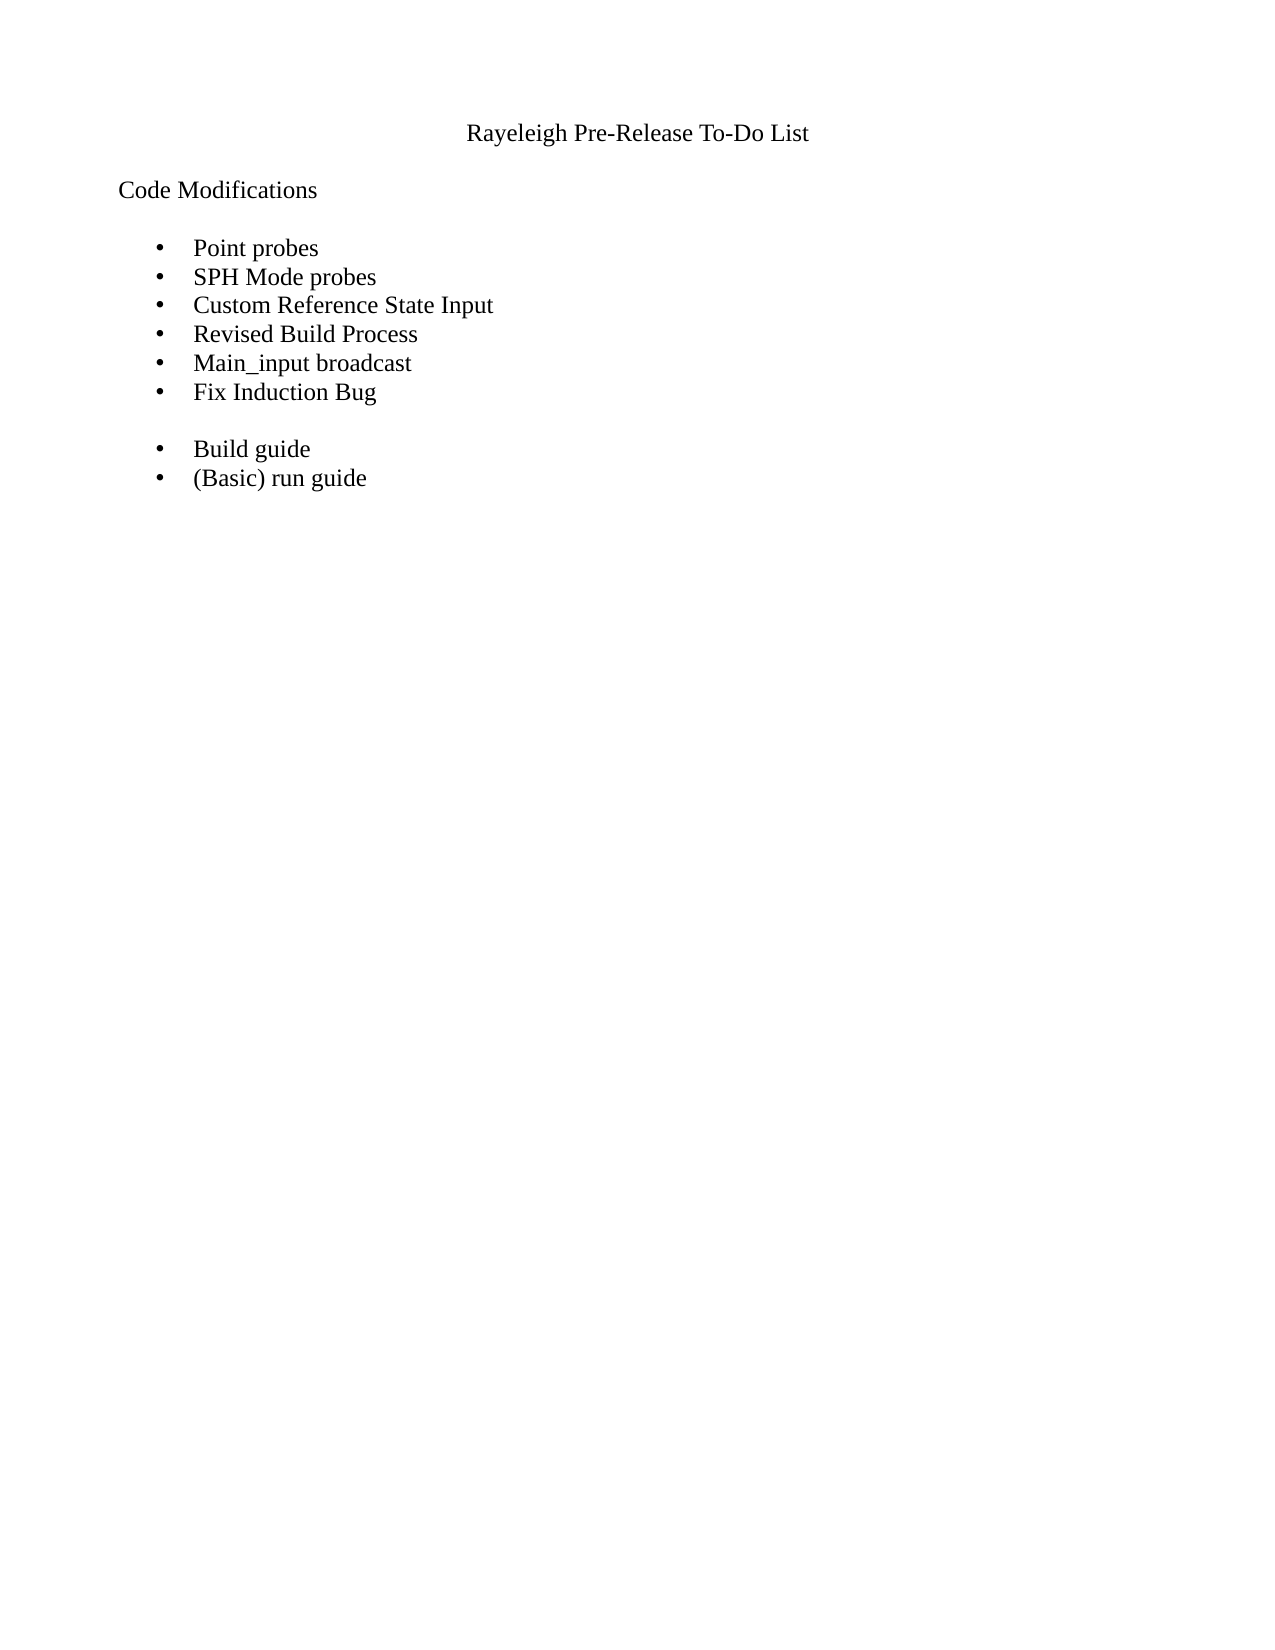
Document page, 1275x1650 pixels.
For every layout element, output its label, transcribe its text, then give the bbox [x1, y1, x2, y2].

list SPH Mode probes [156, 262, 1157, 291]
list Point probes [156, 233, 1157, 262]
list Fix Induction Bug [156, 377, 1157, 406]
list Main_input broadcast [156, 348, 1157, 377]
list (Basic) run guide [156, 463, 1157, 492]
list Revised Build Process [156, 319, 1157, 348]
list Custom Reference State Input [156, 291, 1157, 319]
text Code Modifications [118, 176, 1157, 204]
list Build guide [156, 434, 1157, 463]
text Rayeleigh Pre-Release To-Do List [118, 118, 1157, 147]
